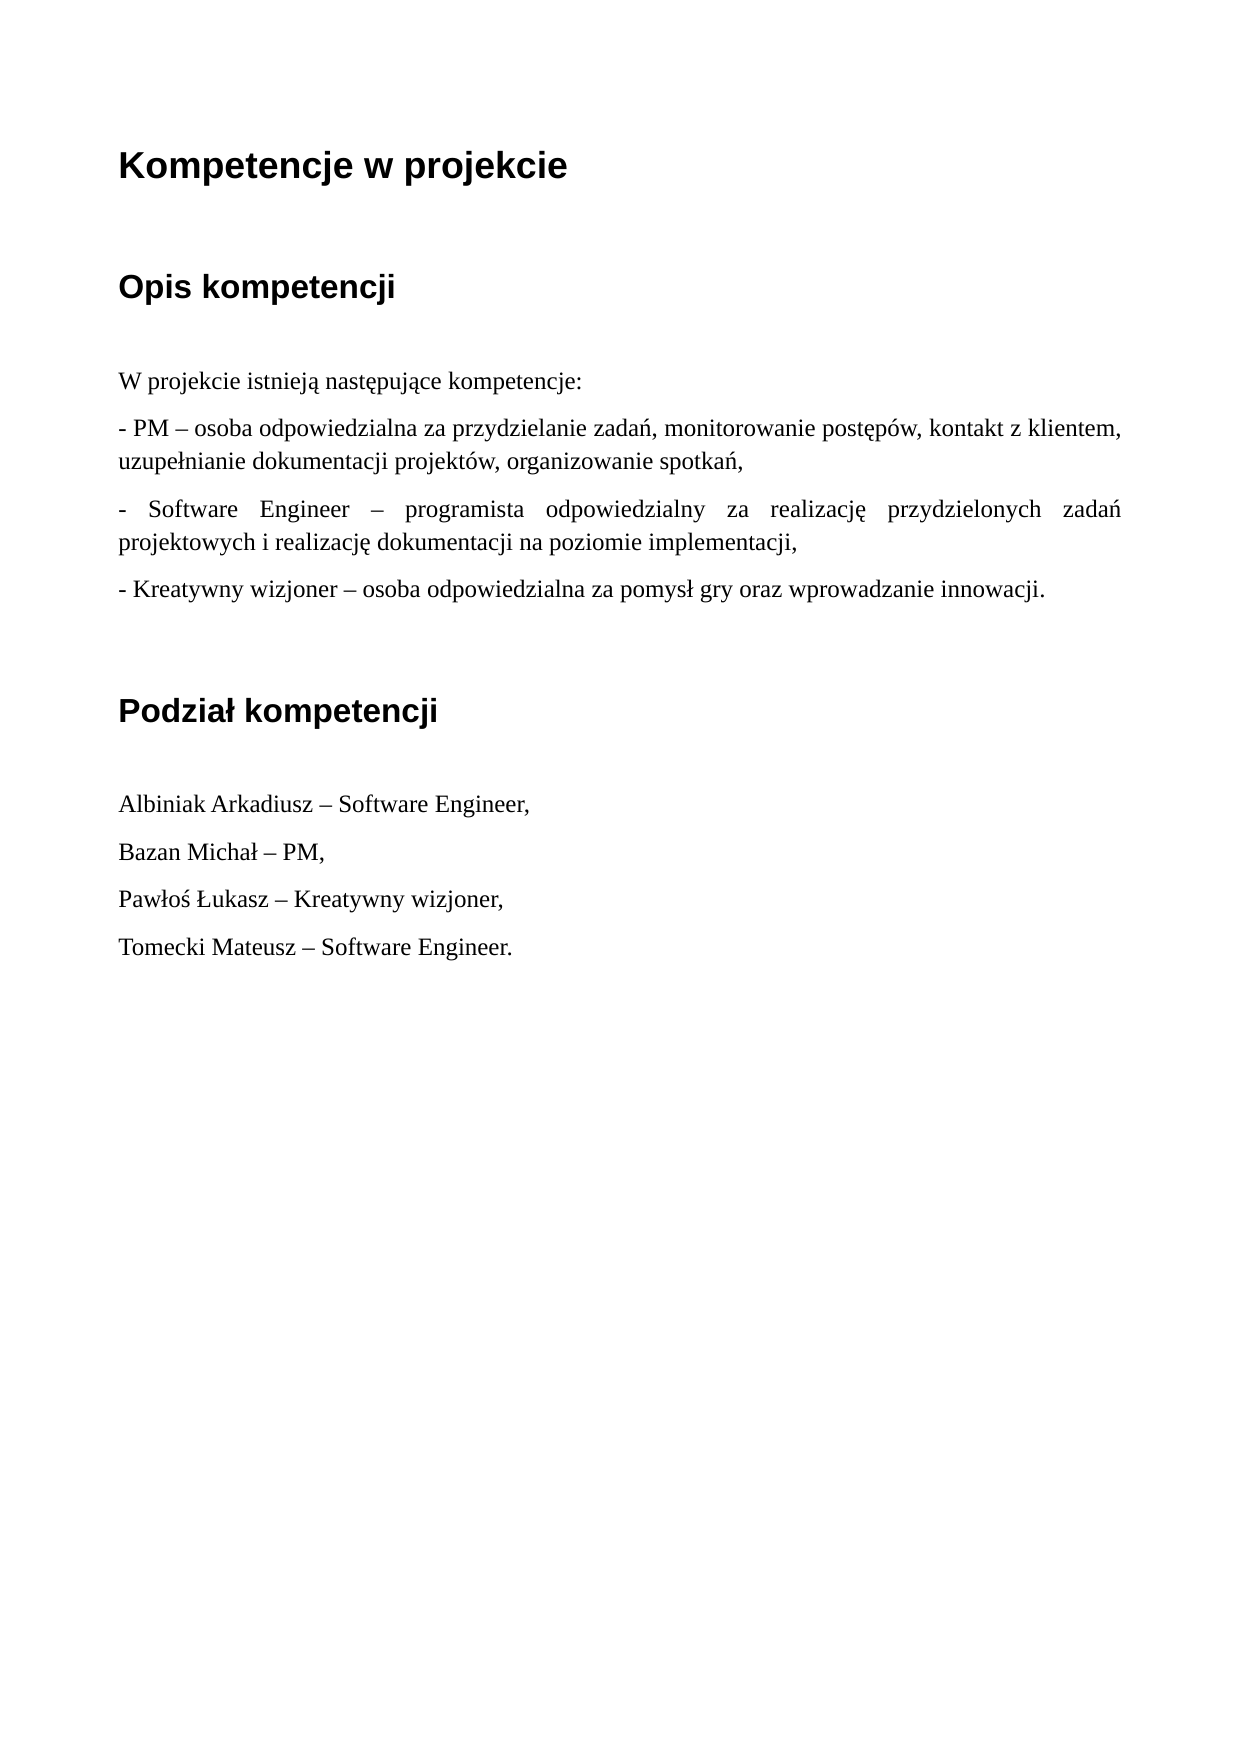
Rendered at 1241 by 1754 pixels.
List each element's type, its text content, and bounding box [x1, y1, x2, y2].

text Albiniak Arkadiusz – Software Engineer, [118, 789, 1122, 818]
text - Software Engineer – programista odpowiedzialny za realizację przydzielonych zadań projektowych i realizację dokumentacji na poziomie implementacji, [118, 494, 1122, 556]
subtitle Podział kompetencji [118, 691, 1122, 729]
subtitle Kompetencje w projekcie [118, 143, 1122, 186]
text W projekcie istnieją następujące kompetencje: [118, 366, 1122, 394]
text Pawłoś Łukasz – Kreatywny wizjoner, [118, 884, 1122, 913]
text - PM – osoba odpowiedzialna za przydzielanie zadań, monitorowanie postępów, kontakt z klientem, uzupełnianie dokumentacji projektów, organizowanie spotkań, [118, 413, 1122, 475]
text Tomecki Mateusz – Software Engineer. [118, 932, 1122, 961]
text - Kreatywny wizjoner – osoba odpowiedzialna za pomysł gry oraz wprowadzanie innowacji. [118, 574, 1122, 603]
text Bazan Michał – PM, [118, 837, 1122, 866]
subtitle Opis kompetencji [118, 267, 1122, 306]
